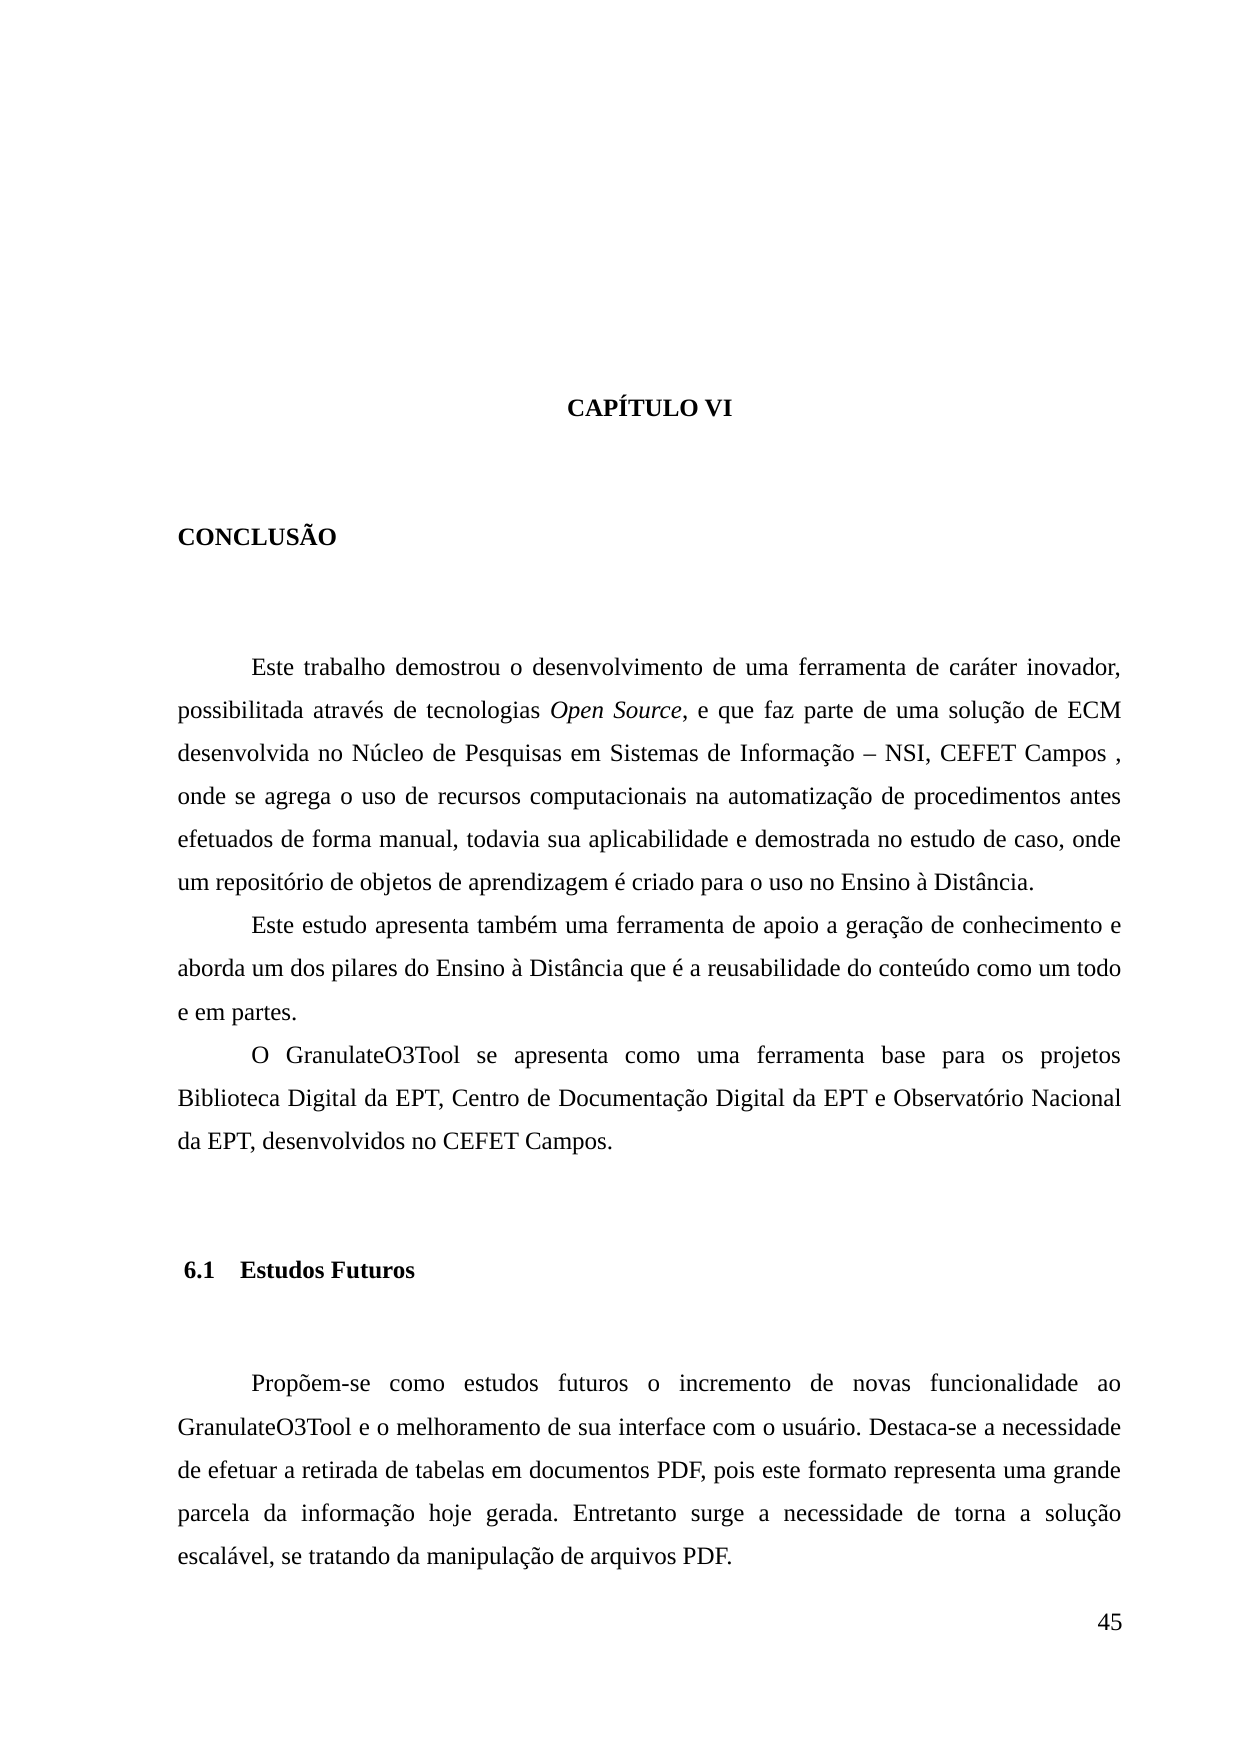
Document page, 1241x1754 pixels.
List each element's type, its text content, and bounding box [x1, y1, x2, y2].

subtitle CAPÍTULO VI [177, 393, 1122, 422]
text Este trabalho demostrou o desenvolvimento de uma ferramenta de caráter inovador, possibilitada através de tecnologias Open Source, e que faz parte de uma solução de ECM desenvolvida no Núcleo de Pesquisas em Sistemas de Informação – NSI, CEFET Campos , onde se agrega o uso de recursos computacionais na automatização de procedimentos antes efetuados de forma manual, todavia sua aplicabilidade e demostrada no estudo de caso, onde um repositório de objetos de aprendizagem é criado para o uso no Ensino à Distância. [177, 652, 1122, 896]
text Este estudo apresenta também uma ferramenta de apoio a geração de conhecimento e aborda um dos pilares do Ensino à Distância que é a reusabilidade do conteúdo como um todo e em partes. [177, 910, 1122, 1025]
subtitle 6.1 Estudos Futuros [177, 1255, 1122, 1284]
text O GranulateO3Tool se apresenta como uma ferramenta base para os projetos Biblioteca Digital da EPT, Centro de Documentação Digital da EPT e Observatório Nacional da EPT, desenvolvidos no CEFET Campos. [177, 1040, 1122, 1155]
text Propõem-se como estudos futuros o incremento de novas funcionalidade ao GranulateO3Tool e o melhoramento de sua interface com o usuário. Destaca-se a necessidade de efetuar a retirada de tabelas em documentos PDF, pois este formato representa uma grande parcela da informação hoje gerada. Entretanto surge a necessidade de torna a solução escalável, se tratando da manipulação de arquivos PDF. [177, 1368, 1122, 1570]
text CONCLUSÃO [177, 522, 1122, 551]
